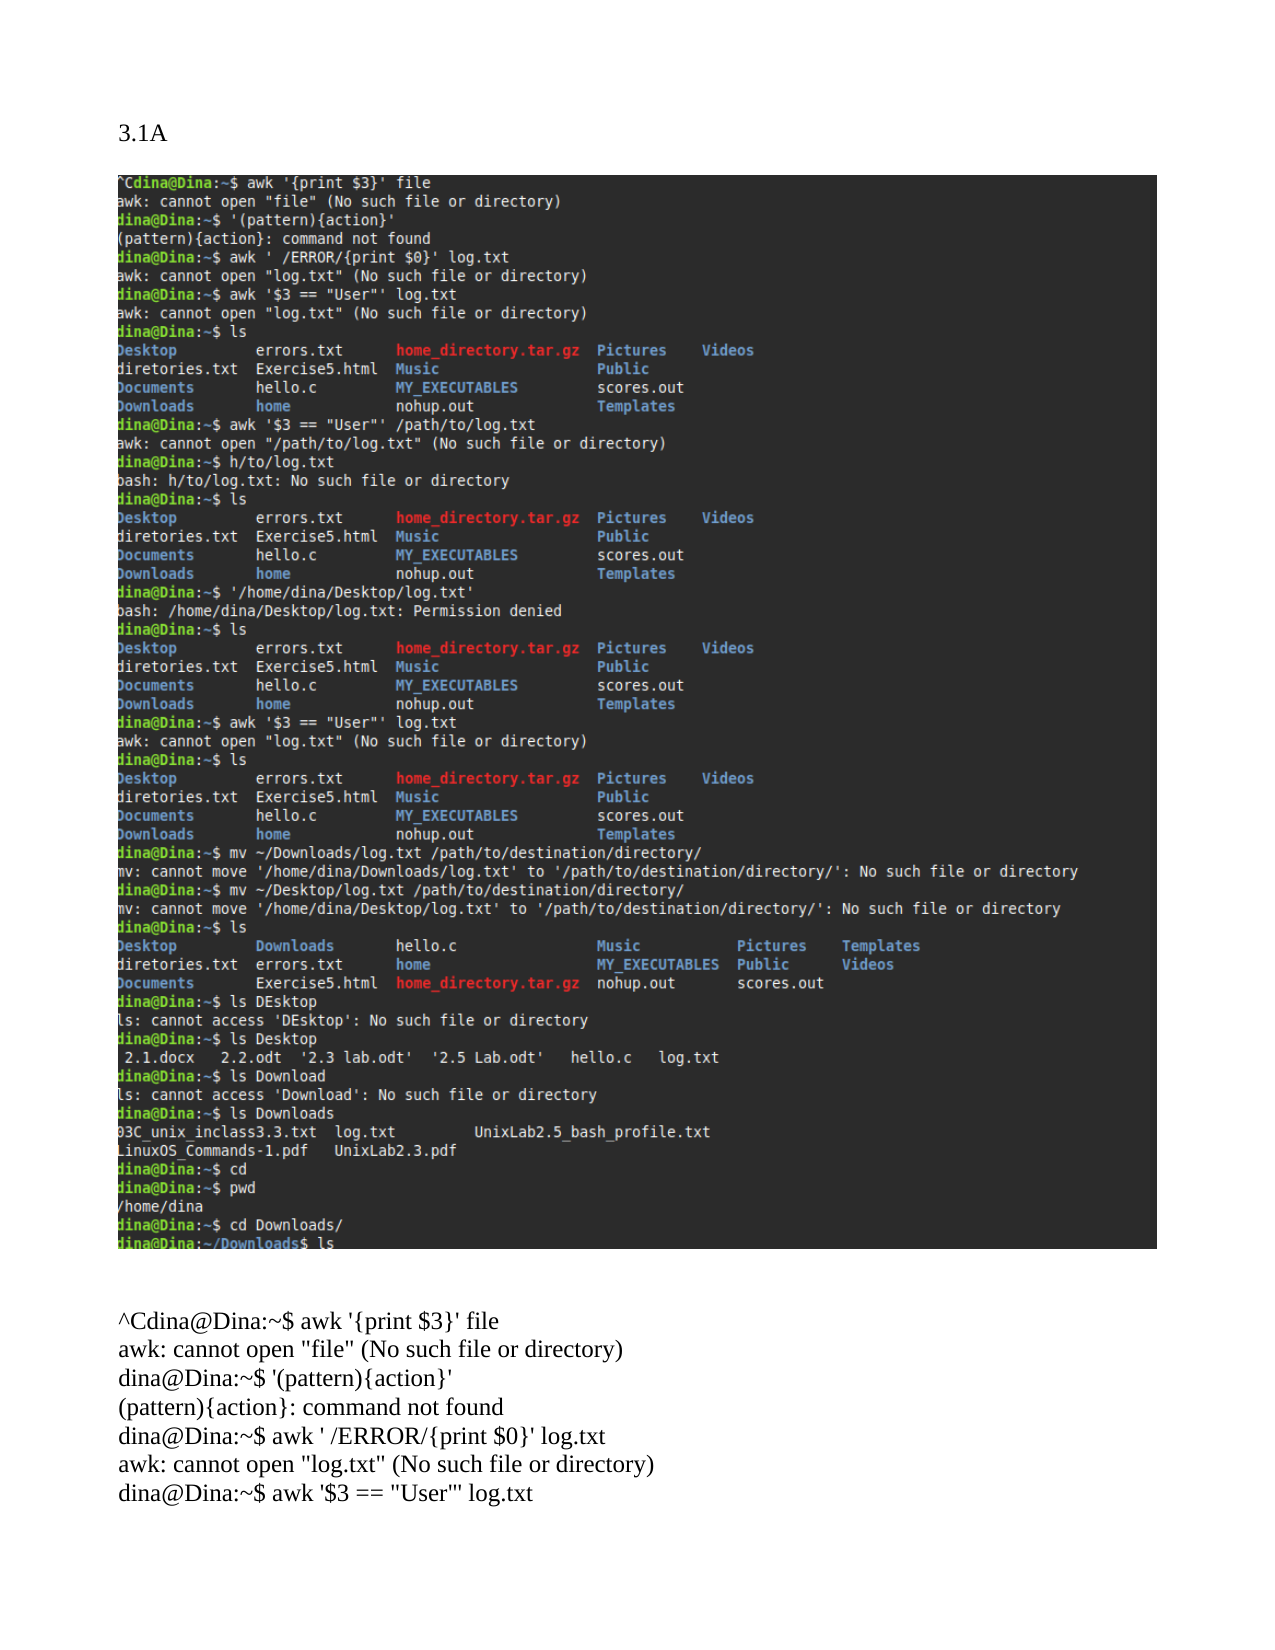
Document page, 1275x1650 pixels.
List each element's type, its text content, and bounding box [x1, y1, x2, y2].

text dina@Dina:~$ awk ' /ERROR/{print $0}' log.txt [118, 1421, 1157, 1449]
text dina@Dina:~$ '(pattern){action}' [118, 1363, 1157, 1392]
text awk: cannot open "log.txt" (No such file or directory) [118, 1449, 1157, 1478]
text 3.1A [118, 118, 1157, 147]
text awk: cannot open "file" (No such file or directory) [118, 1334, 1157, 1363]
picture [118, 175, 1157, 1249]
text (pattern){action}: command not found [118, 1392, 1157, 1421]
text dina@Dina:~$ awk '$3 == "User"' log.txt [118, 1478, 1157, 1507]
text ^Cdina@Dina:~$ awk '{print $3}' file [118, 1306, 1157, 1334]
